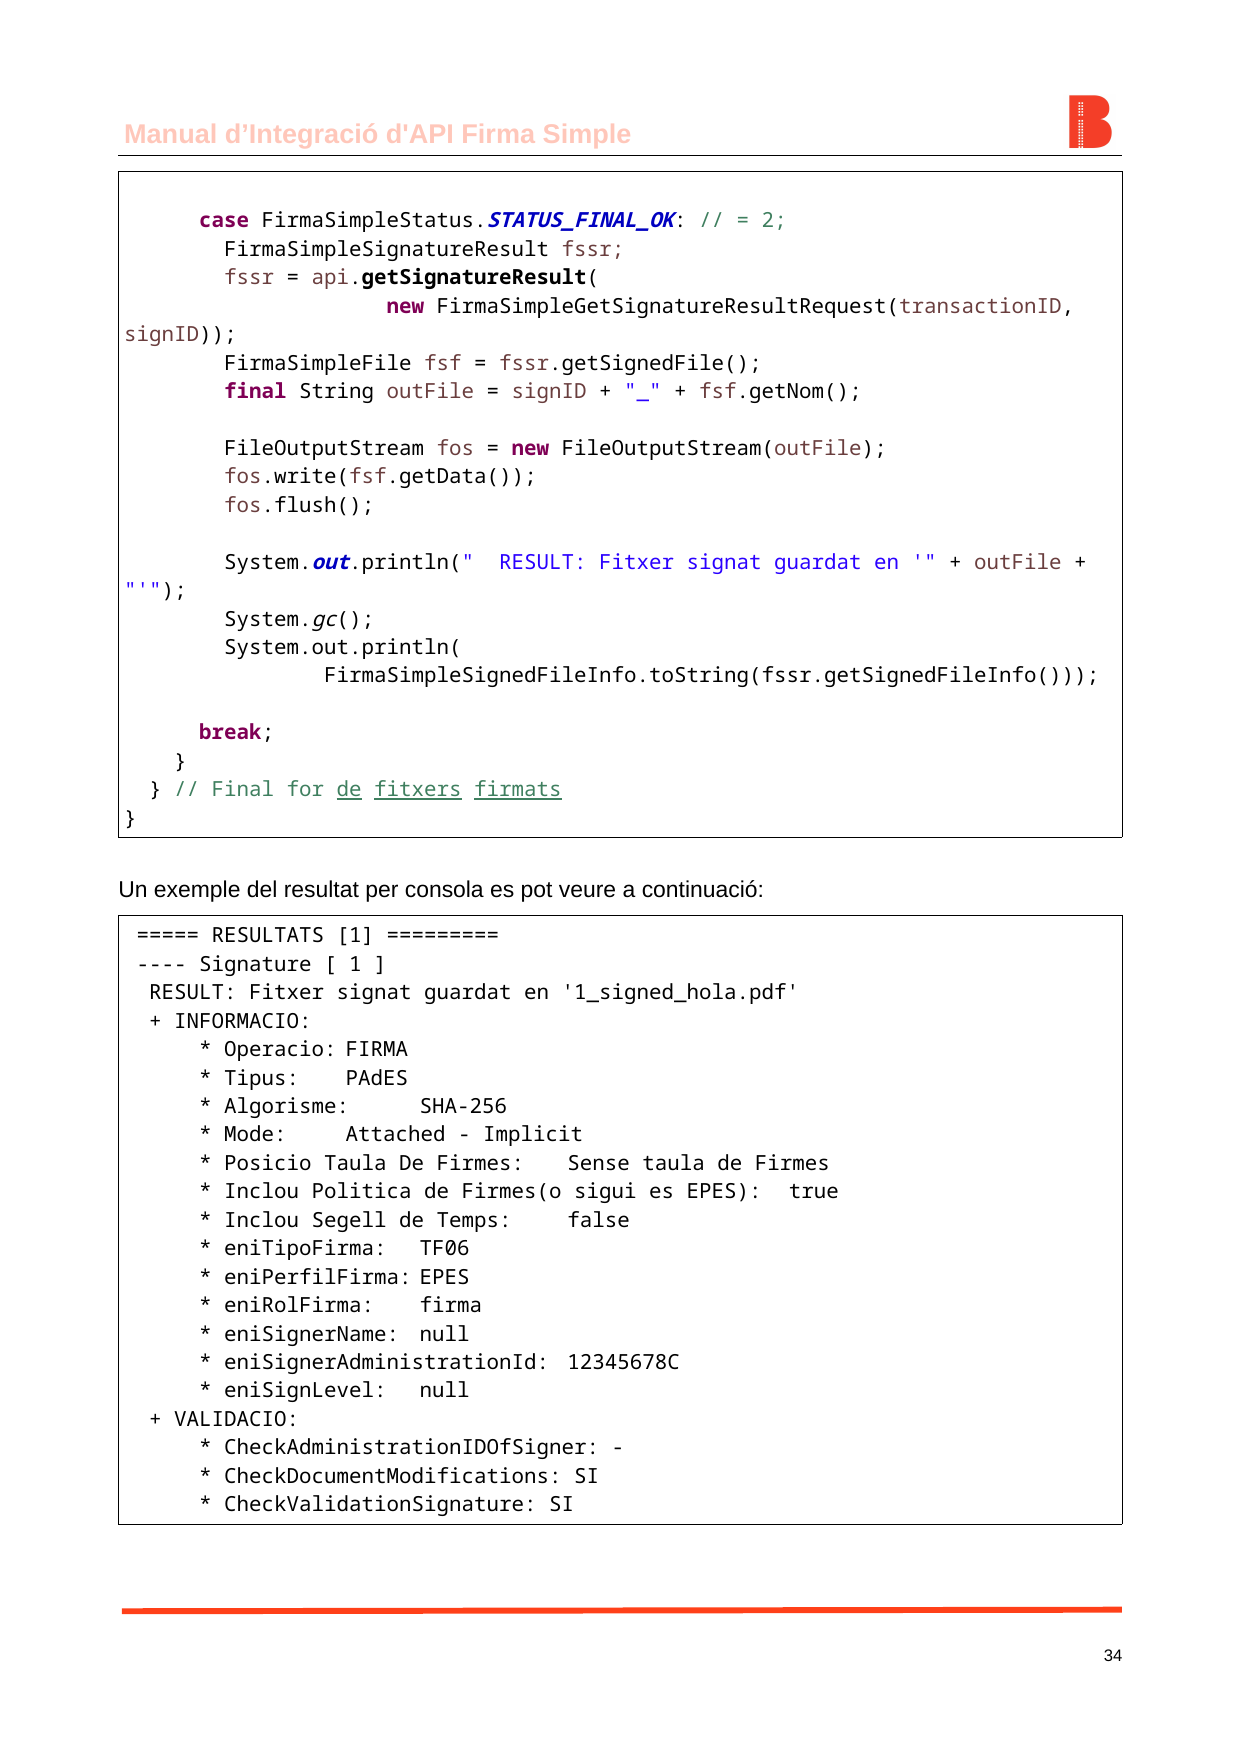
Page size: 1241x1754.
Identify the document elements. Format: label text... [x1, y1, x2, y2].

picture [1063, 94, 1117, 150]
table_header ===== RESULTATS [1] ========= ---- Signature [ 1 ] RESULT: Fitxer signat guardat en '1_signed_hola.pdf' + INFORMACIO: * Operacio: FIRMA * Tipus: PAdES * Algorisme: SHA-256 * Mode: Attached - Implicit * Posicio Taula De Firmes: Sense taula de Firmes * Inclou Politica de Firmes(o sigui es EPES): true * Inclou Segell de Temps: false * eniTipoFirma: TF06 * eniPerfilFirma: EPES * eniRolFirma: firma * eniSignerName: null * eniSignerAdministrationId: 12345678C * eniSignLevel: null + VALIDACIO: * CheckAdministrationIDOfSigner: - * CheckDocumentModifications: SI * CheckValidationSignature: SI [119, 916, 1122, 1523]
text Un exemple del resultat per consola es pot veure a continuació: [118, 876, 1122, 902]
table_header case FirmaSimpleStatus.STATUS_FINAL_OK: // = 2; FirmaSimpleSignatureResult fssr; fssr = api.getSignatureResult( new FirmaSimpleGetSignatureResultRequest(transactionID, signID)); FirmaSimpleFile fsf = fssr.getSignedFile(); final String outFile = signID + "_" + fsf.getNom(); FileOutputStream fos = new FileOutputStream(outFile); fos.write(fsf.getData()); fos.flush(); System.out.println(" RESULT: Fitxer signat guardat en '" + outFile + "'"); System.gc(); System.out.println( FirmaSimpleSignedFileInfo.toString(fssr.getSignedFileInfo())); break; } } // Final for de fitxers firmats } [119, 172, 1122, 837]
